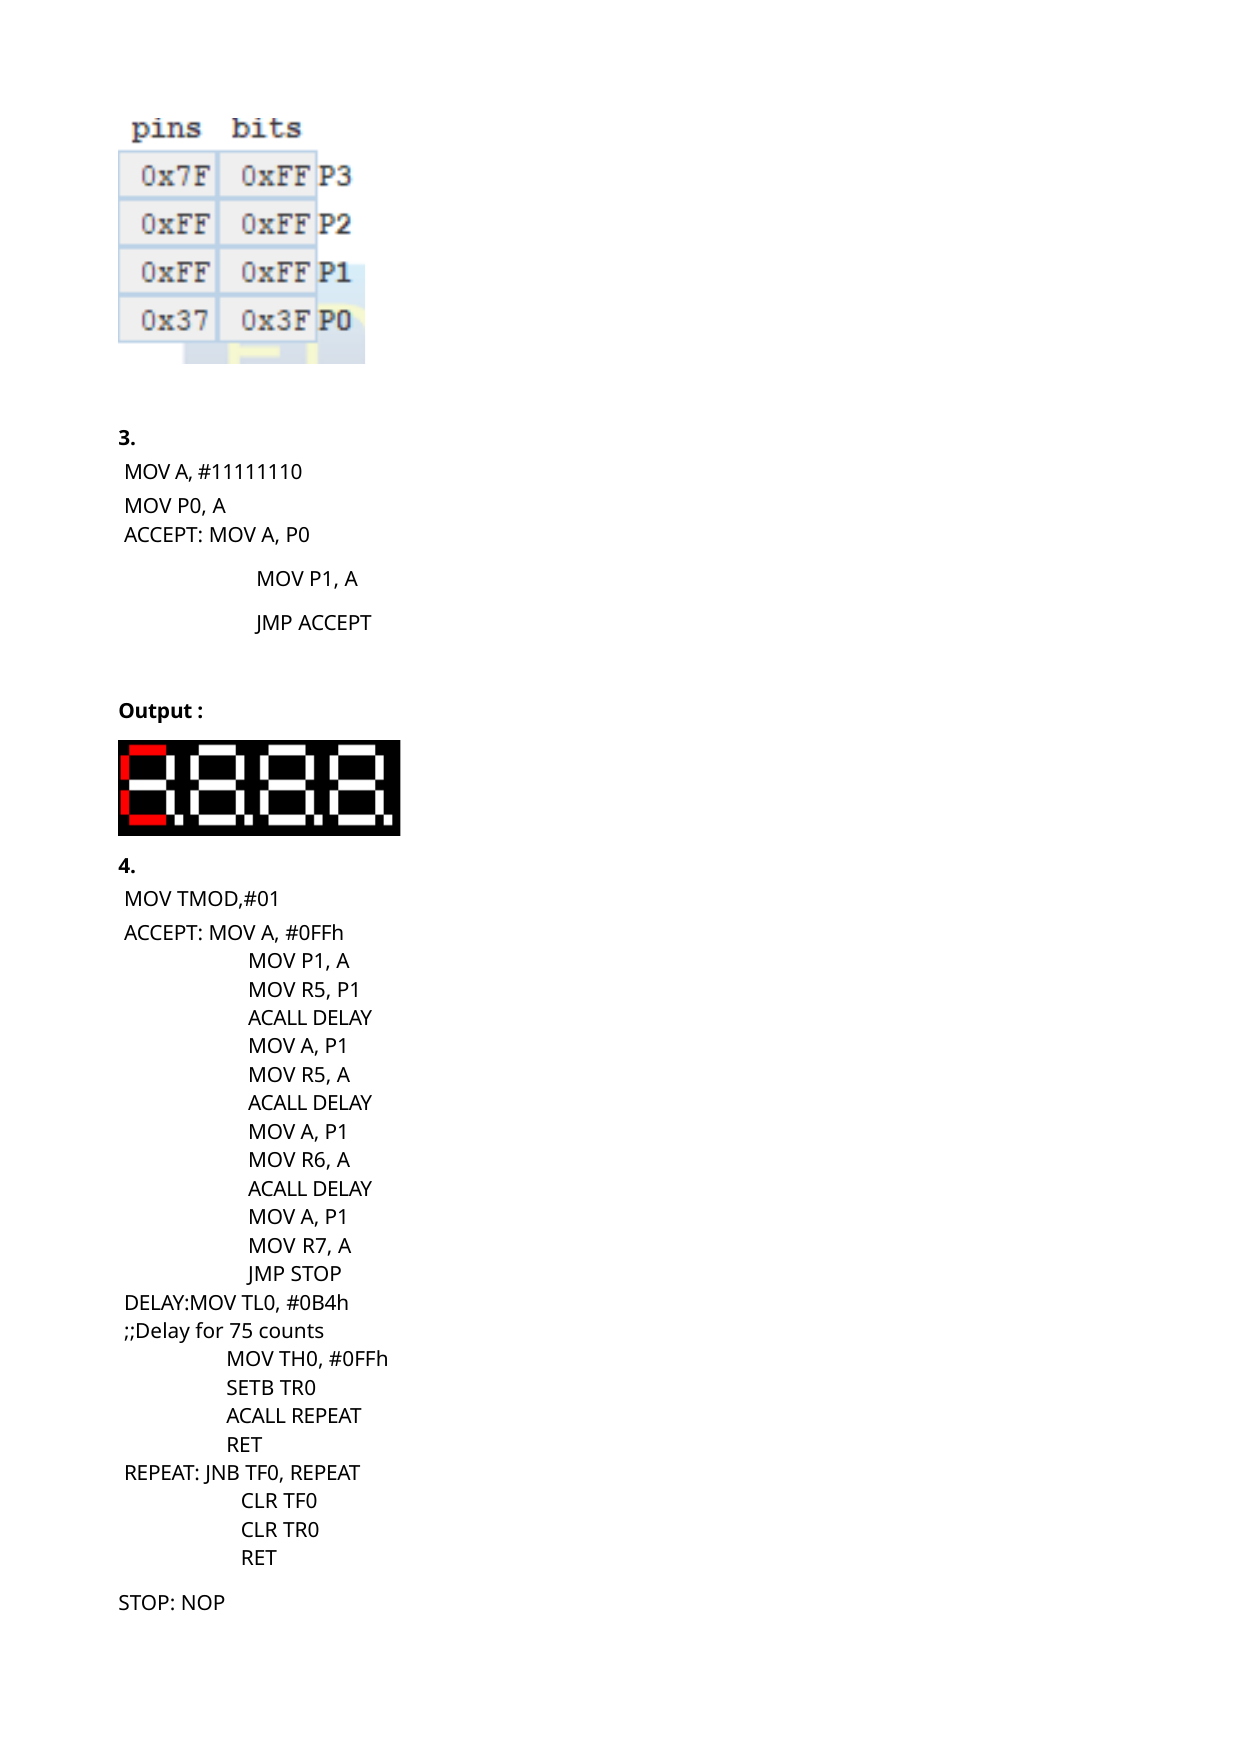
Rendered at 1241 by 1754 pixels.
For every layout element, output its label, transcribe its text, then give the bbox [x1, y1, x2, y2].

text CLR TF0 [124, 1487, 1069, 1515]
picture [118, 118, 366, 364]
text MOV P1, A [256, 564, 1040, 592]
text MOV R7, A [246, 1231, 1041, 1259]
text MOV R6, A [246, 1145, 1041, 1174]
subtitle 4. [118, 851, 1122, 880]
text MOV TH0, #0FFh [224, 1344, 1040, 1373]
text ACCEPT: MOV A, #0FFh [124, 918, 1040, 946]
text MOV TMOD,#01 [124, 884, 1040, 913]
text ACALL REPEAT [224, 1401, 1040, 1430]
text ACCEPT: MOV A, P0 [124, 520, 1122, 548]
text MOV A, P1 [246, 1032, 1041, 1060]
text RET [241, 1543, 951, 1572]
text Output : [118, 696, 1040, 724]
text SETB TR0 [224, 1373, 1040, 1401]
text RET [224, 1430, 1040, 1458]
text CLR TR0 [241, 1515, 951, 1543]
text ACALL DELAY [246, 1174, 1041, 1202]
subtitle 3. [118, 423, 1122, 452]
text JMP ACCEPT [256, 608, 1040, 636]
text MOV P0, A [124, 491, 954, 520]
text MOV P1, A [246, 946, 1041, 975]
text ;;Delay for 75 counts [124, 1316, 1122, 1344]
text MOV A, #11111110 [124, 457, 954, 486]
text REPEAT: JNB TF0, REPEAT [124, 1458, 1069, 1487]
text ACALL DELAY [246, 1088, 1041, 1117]
text MOV R5, A [246, 1060, 1041, 1088]
picture [118, 740, 401, 836]
text MOV R5, P1 [246, 975, 1041, 1003]
text JMP STOP [246, 1259, 1041, 1288]
text STOP: NOP [118, 1588, 1122, 1616]
text DELAY:MOV TL0, #0B4h [124, 1288, 1122, 1316]
text ACALL DELAY [246, 1003, 1041, 1032]
text MOV A, P1 [246, 1117, 1041, 1145]
text MOV A, P1 [246, 1202, 1041, 1231]
